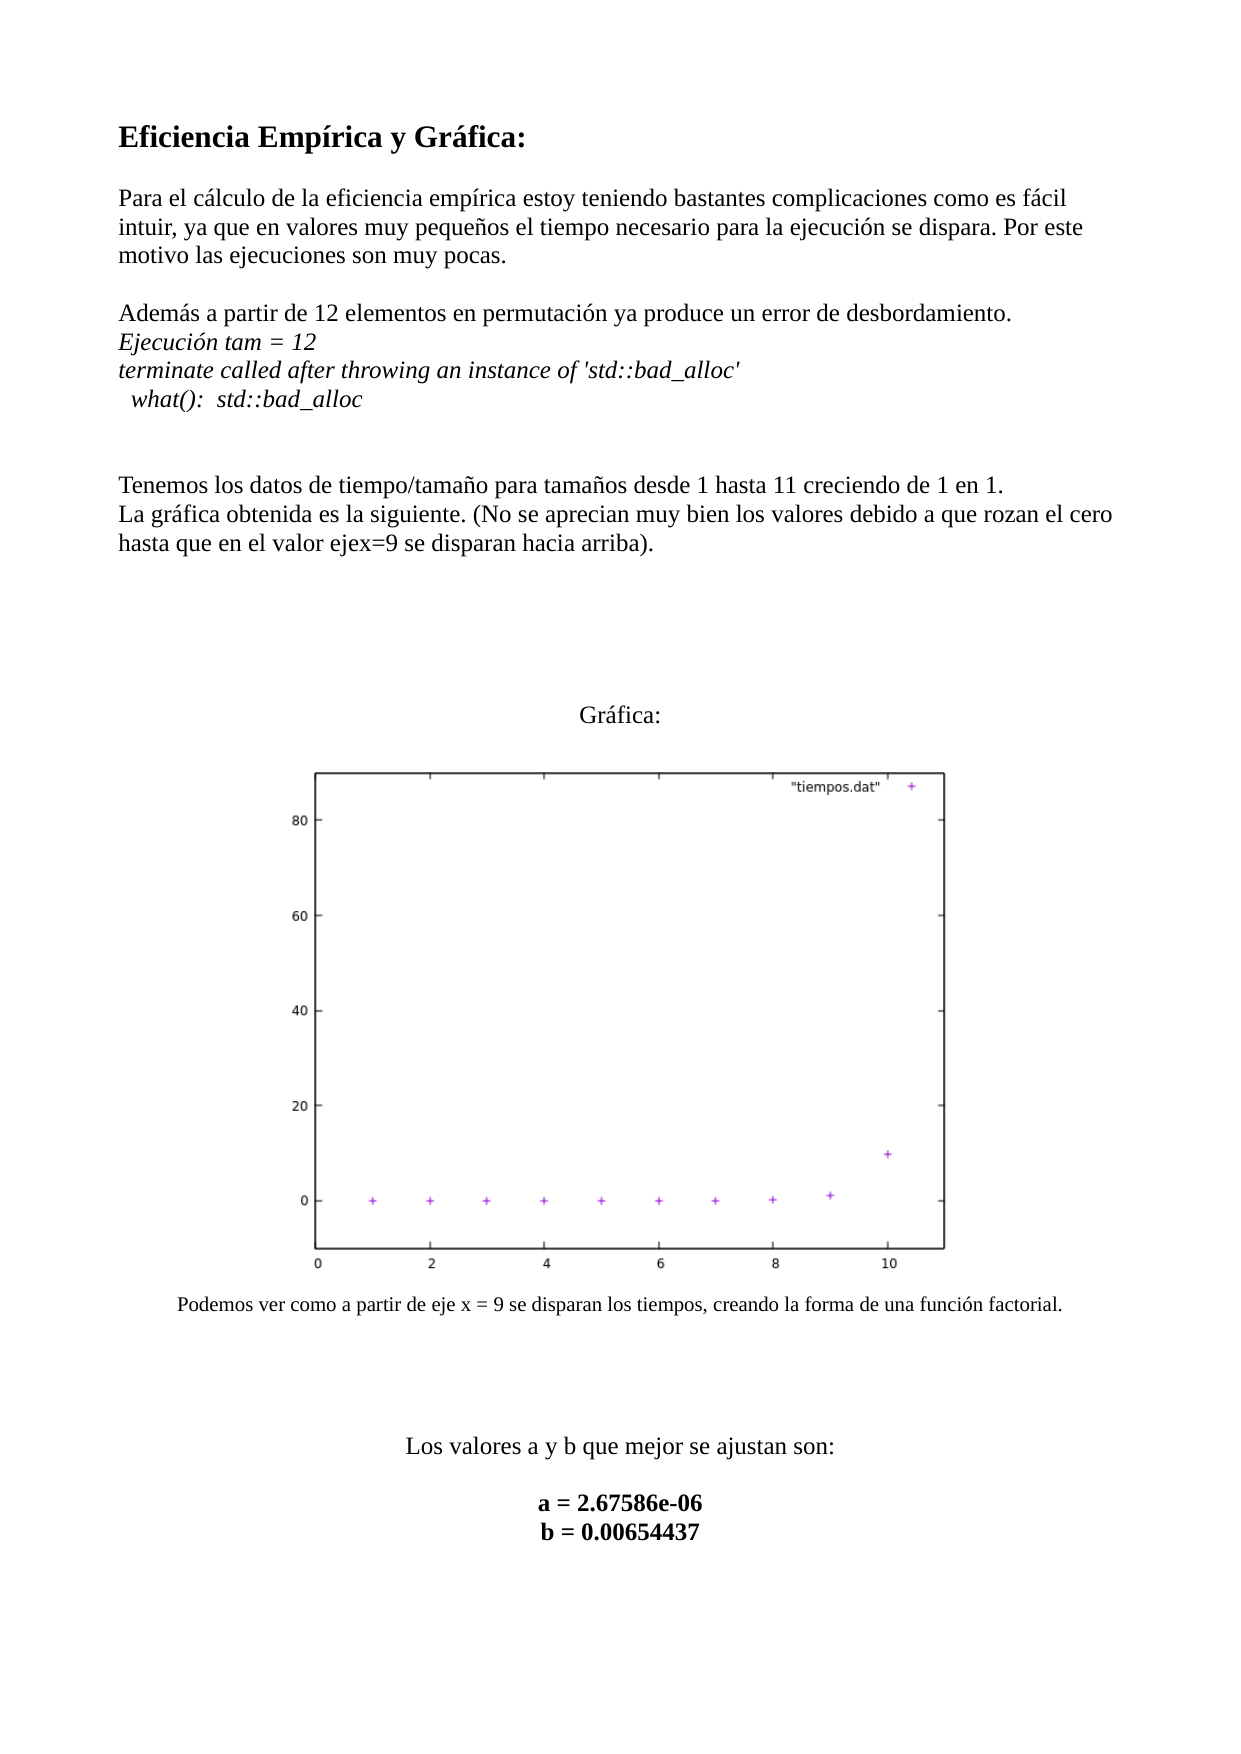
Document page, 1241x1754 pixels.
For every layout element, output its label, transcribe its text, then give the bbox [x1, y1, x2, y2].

text Eficiencia Empírica y Gráfica: [118, 118, 1122, 154]
text terminate called after throwing an instance of 'std::bad_alloc' [118, 355, 1122, 384]
text Gráfica: [118, 700, 1122, 729]
text Los valores a y b que mejor se ajustan son: [118, 1431, 1122, 1460]
text Para el cálculo de la eficiencia empírica estoy teniendo bastantes complicaciones como es fácil intuir, ya que en valores muy pequeños el tiempo necesario para la ejecución se dispara. Por este motivo las ejecuciones son muy pocas. [118, 183, 1122, 269]
text Podemos ver como a partir de eje x = 9 se disparan los tiempos, creando la forma de una función factorial. [118, 1292, 1122, 1316]
text Además a partir de 12 elementos en permutación ya produce un error de desbordamiento. [118, 298, 1122, 327]
text what(): std::bad_alloc [118, 384, 1122, 413]
text b = 0.00654437 [118, 1517, 1122, 1546]
picture [273, 757, 967, 1278]
text Ejecución tam = 12 [118, 327, 1122, 355]
text La gráfica obtenida es la siguiente. (No se aprecian muy bien los valores debido a que rozan el cero hasta que en el valor ejex=9 se disparan hacia arriba). [118, 499, 1122, 557]
text Tenemos los datos de tiempo/tamaño para tamaños desde 1 hasta 11 creciendo de 1 en 1. [118, 470, 1122, 499]
text a = 2.67586e-06 [118, 1488, 1122, 1517]
